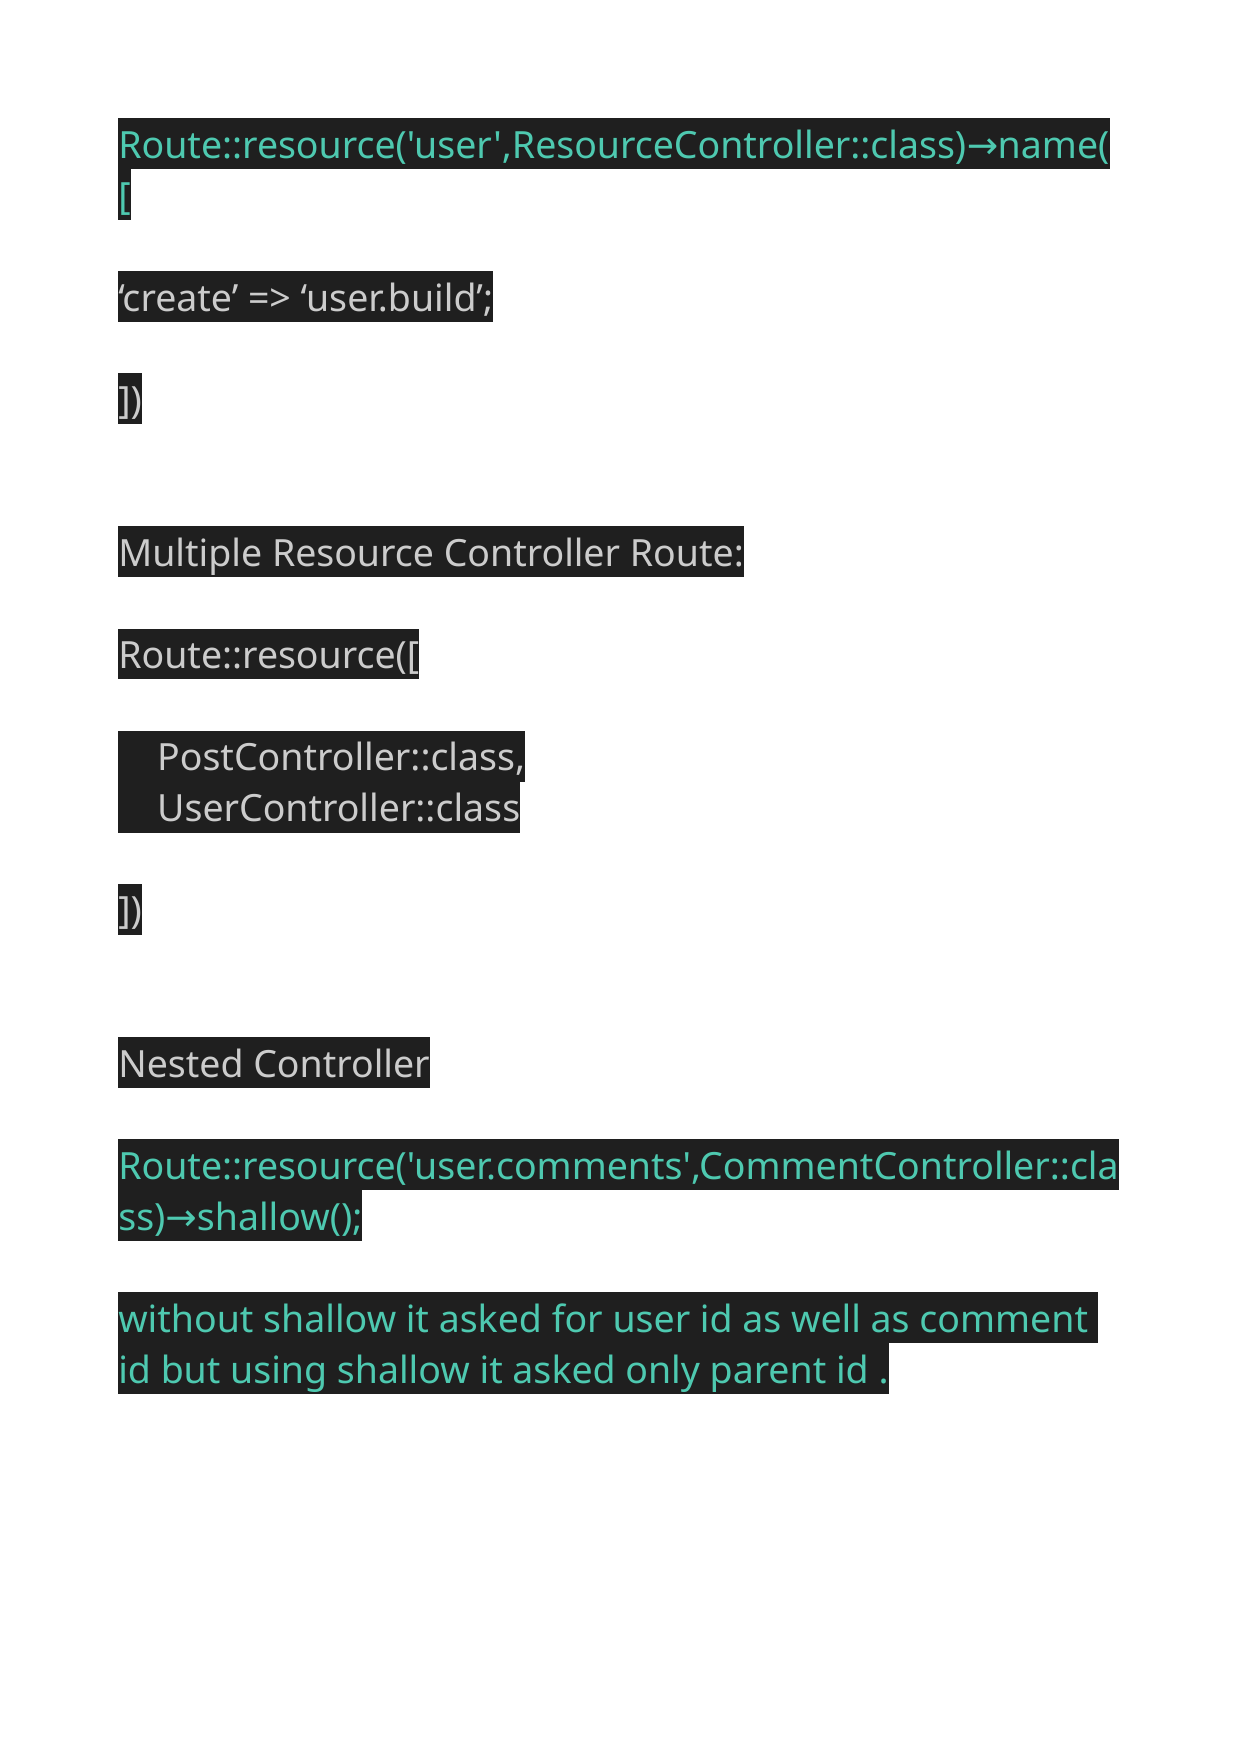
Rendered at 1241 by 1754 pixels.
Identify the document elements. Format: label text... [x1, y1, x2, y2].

text Route::resource([ [118, 628, 1122, 679]
text ]) [118, 373, 1122, 424]
text Multiple Resource Controller Route: [118, 526, 1122, 577]
text without shallow it asked for user id as well as comment id but using shallow it asked only parent id . [118, 1292, 1122, 1394]
text Nested Controller [118, 1037, 1122, 1088]
text Route::resource('user',ResourceController::class)→name([ [118, 118, 1122, 220]
text UserController::class [118, 782, 1122, 833]
text ]) [118, 884, 1122, 935]
text Route::resource('user.comments',CommentController::class)→shallow(); [118, 1139, 1122, 1241]
text ‘create’ => ‘user.build’; [118, 271, 1122, 322]
text PostController::class, [118, 731, 1122, 782]
